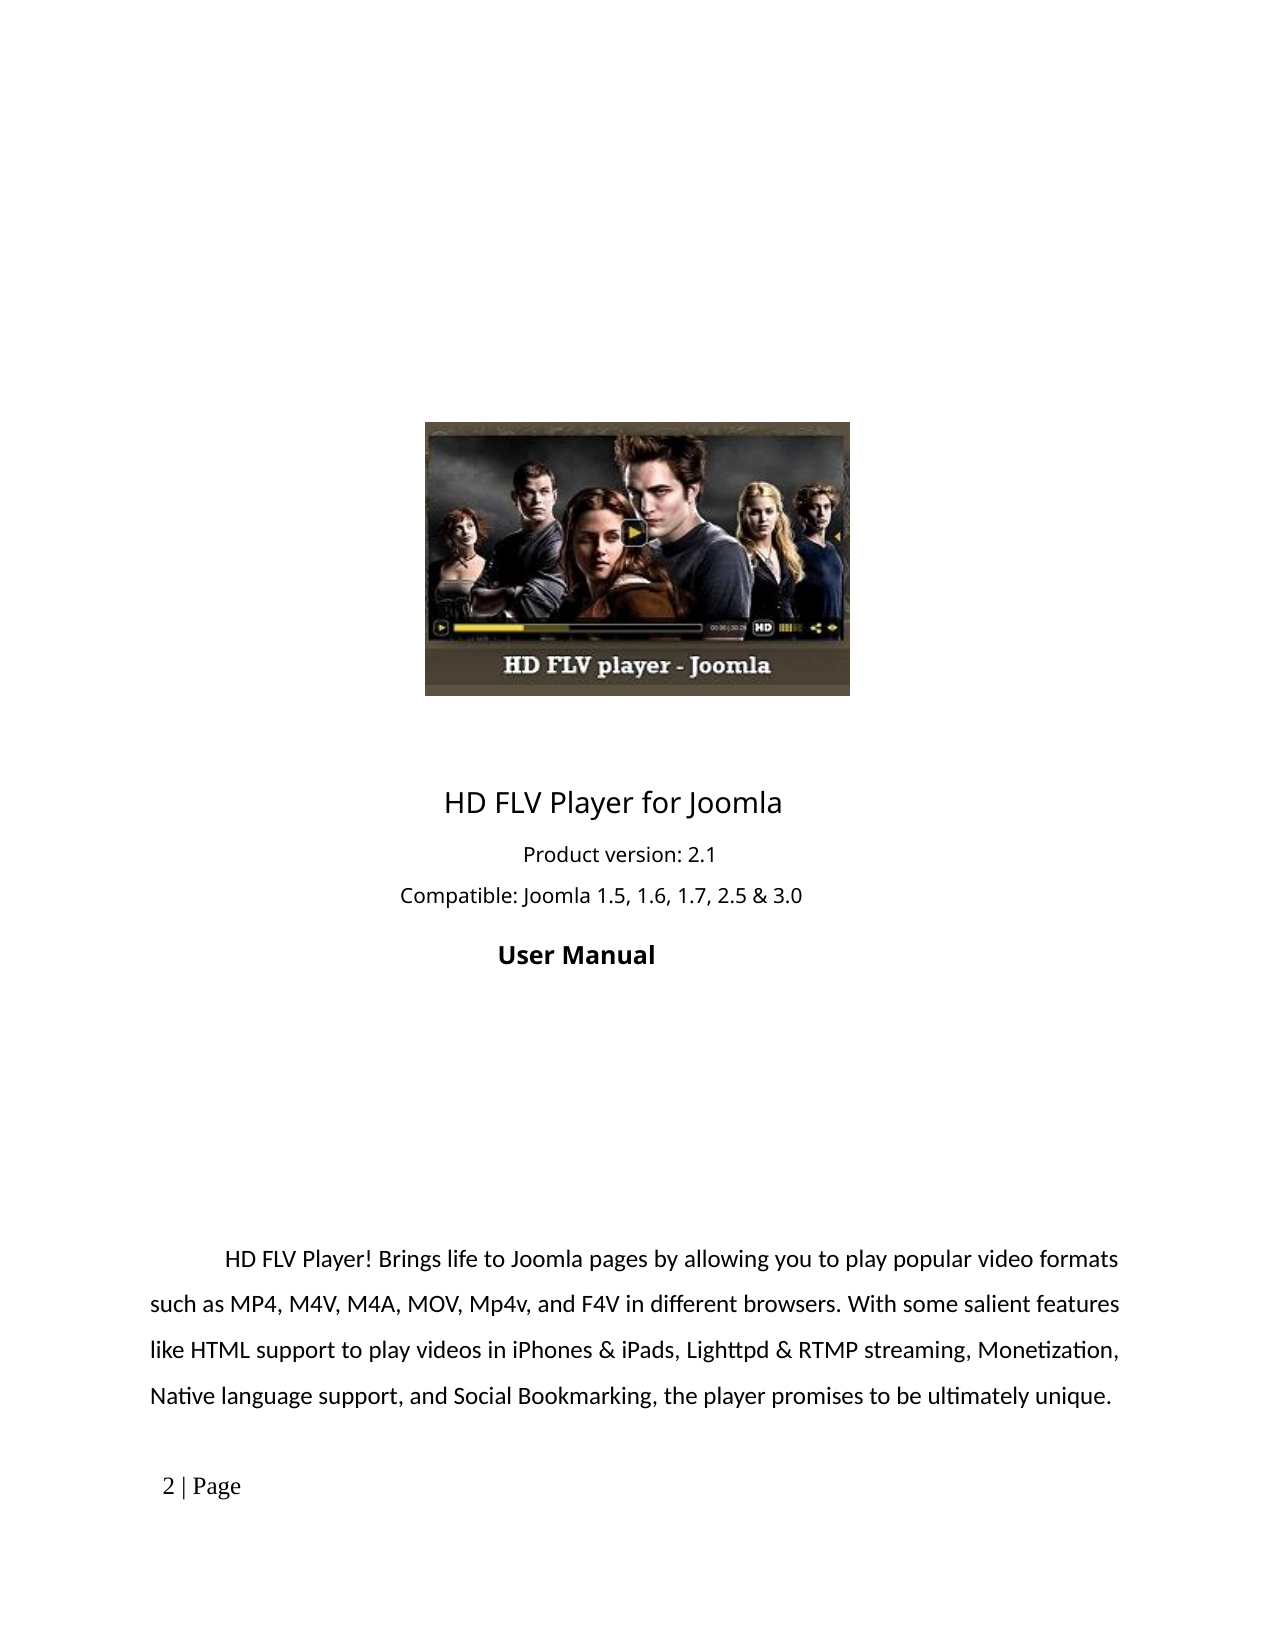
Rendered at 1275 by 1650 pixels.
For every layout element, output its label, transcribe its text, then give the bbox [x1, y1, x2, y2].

text Compatible: Joomla 1.5, 1.6, 1.7, 2.5 & 3.0 [400, 881, 1121, 909]
text User Manual [400, 938, 1121, 972]
text HD FLV Player! Brings life to Joomla pages by allowing you to play popular video formats such as MP4, M4V, M4A, MOV, Mp4v, and F4V in different browsers. With some salient features like HTML support to play videos in iPhones & iPads, Lighttpd & RTMP streaming, Monetization, Native language support, and Social Bookmarking, the player promises to be ultimately unique. [150, 1243, 1121, 1411]
text Product version: 2.1 [523, 840, 1121, 868]
picture [425, 422, 850, 696]
text HD FLV Player for Joomla [444, 782, 1121, 822]
